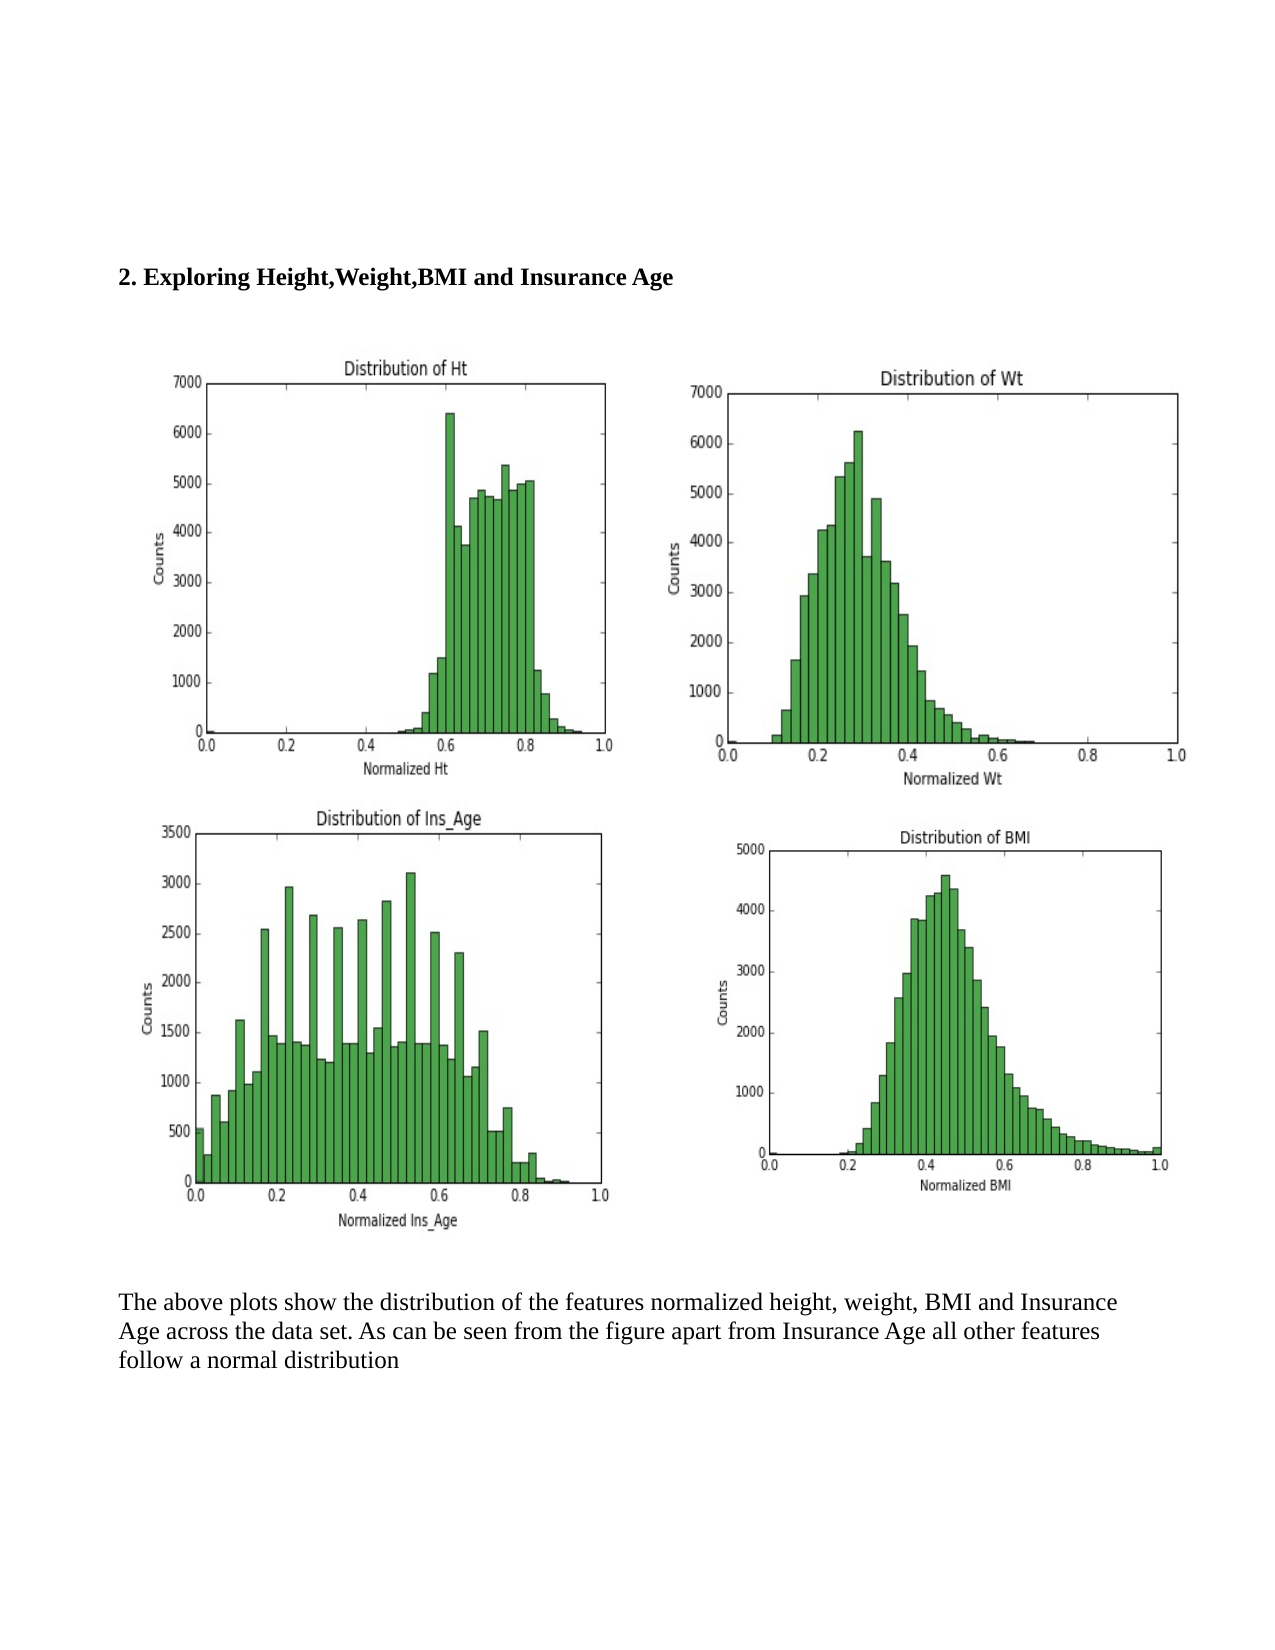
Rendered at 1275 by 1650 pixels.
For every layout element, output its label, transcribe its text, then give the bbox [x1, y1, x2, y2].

picture [707, 811, 1211, 1203]
text The above plots show the distribution of the features normalized height, weight, BMI and Insurance Age across the data set. As can be seen from the figure apart from Insurance Age all other features follow a normal distribution [118, 1287, 1157, 1373]
text 2. Exploring Height,Weight,BMI and Insurance Age [118, 262, 1157, 291]
picture [130, 338, 1235, 1239]
